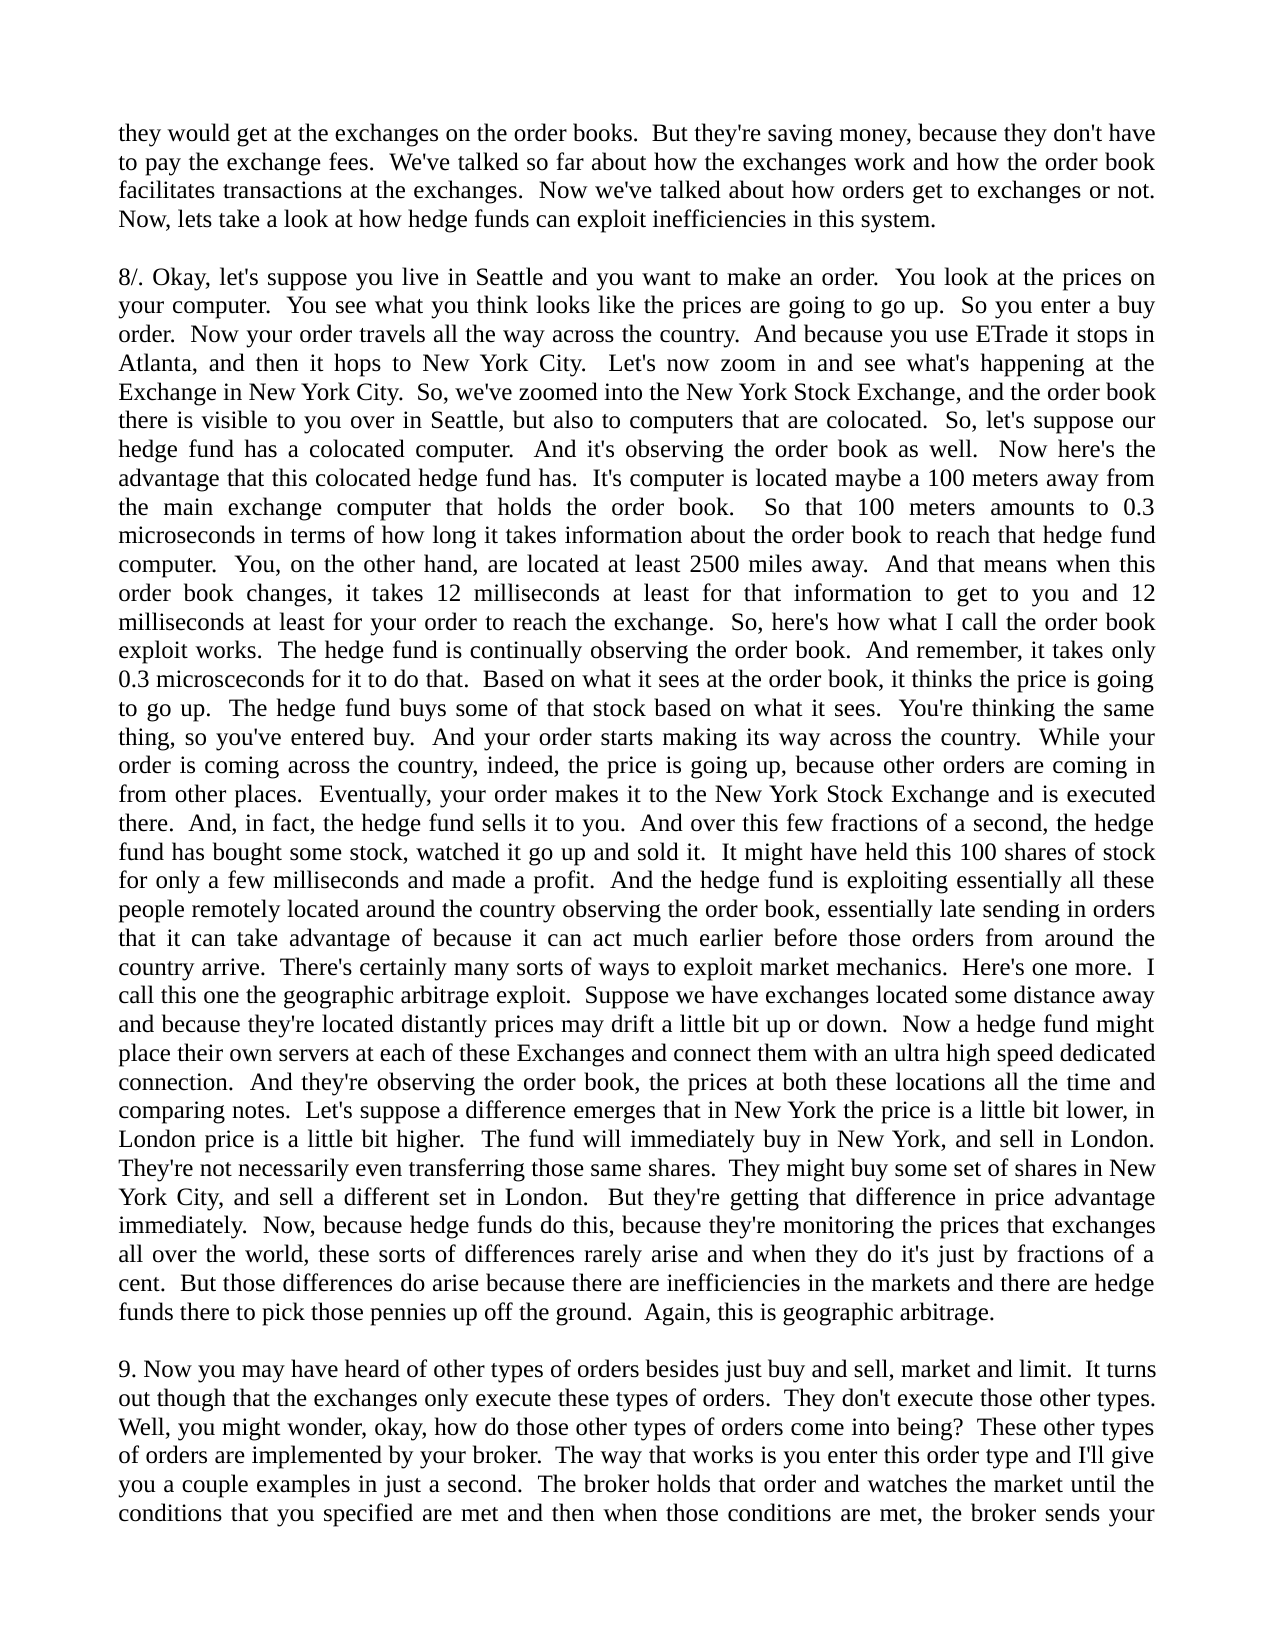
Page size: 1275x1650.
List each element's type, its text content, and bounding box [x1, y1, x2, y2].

text they would get at the exchanges on the order books. But they're saving money, because they don't have to pay the exchange fees. We've talked so far about how the exchanges work and how the order book facilitates transactions at the exchanges. Now we've talked about how orders get to exchanges or not. Now, lets take a look at how hedge funds can exploit inefficiencies in this system. [118, 118, 1157, 233]
text 9. Now you may have heard of other types of orders besides just buy and sell, market and limit. It turns out though that the exchanges only execute these types of orders. They don't execute those other types. Well, you might wonder, okay, how do those other types of orders come into being? These other types of orders are implemented by your broker. The way that works is you enter this order type and I'll give you a couple examples in just a second. The broker holds that order and watches the market until the conditions that you specified are met and then when those conditions are met, the broker sends your [118, 1354, 1157, 1527]
text 8/. Okay, let's suppose you live in Seattle and you want to make an order. You look at the prices on your computer. You see what you think looks like the prices are going to go up. So you enter a buy order. Now your order travels all the way across the country. And because you use ETrade it stops in Atlanta, and then it hops to New York City. Let's now zoom in and see what's happening at the Exchange in New York City. So, we've zoomed into the New York Stock Exchange, and the order book there is visible to you over in Seattle, but also to computers that are colocated. So, let's suppose our hedge fund has a colocated computer. And it's observing the order book as well. Now here's the advantage that this colocated hedge fund has. It's computer is located maybe a 100 meters away from the main exchange computer that holds the order book. So that 100 meters amounts to 0.3 microseconds in terms of how long it takes information about the order book to reach that hedge fund computer. You, on the other hand, are located at least 2500 miles away. And that means when this order book changes, it takes 12 milliseconds at least for that information to get to you and 12 milliseconds at least for your order to reach the exchange. So, here's how what I call the order book exploit works. The hedge fund is continually observing the order book. And remember, it takes only 0.3 microsceconds for it to do that. Based on what it sees at the order book, it thinks the price is going to go up. The hedge fund buys some of that stock based on what it sees. You're thinking the same thing, so you've entered buy. And your order starts making its way across the country. While your order is coming across the country, indeed, the price is going up, because other orders are coming in from other places. Eventually, your order makes it to the New York Stock Exchange and is executed there. And, in fact, the hedge fund sells it to you. And over this few fractions of a second, the hedge fund has bought some stock, watched it go up and sold it. It might have held this 100 shares of stock for only a few milliseconds and made a profit. And the hedge fund is exploiting essentially all these people remotely located around the country observing the order book, essentially late sending in orders that it can take advantage of because it can act much earlier before those orders from around the country arrive. There's certainly many sorts of ways to exploit market mechanics. Here's one more. I call this one the geographic arbitrage exploit. Suppose we have exchanges located some distance away and because they're located distantly prices may drift a little bit up or down. Now a hedge fund might place their own servers at each of these Exchanges and connect them with an ultra high speed dedicated connection. And they're observing the order book, the prices at both these locations all the time and comparing notes. Let's suppose a difference emerges that in New York the price is a little bit lower, in London price is a little bit higher. The fund will immediately buy in New York, and sell in London. They're not necessarily even transferring those same shares. They might buy some set of shares in New York City, and sell a different set in London. But they're getting that difference in price advantage immediately. Now, because hedge funds do this, because they're monitoring the prices that exchanges all over the world, these sorts of differences rarely arise and when they do it's just by fractions of a cent. But those differences do arise because there are inefficiencies in the markets and there are hedge funds there to pick those pennies up off the ground. Again, this is geographic arbitrage. [118, 262, 1157, 1326]
